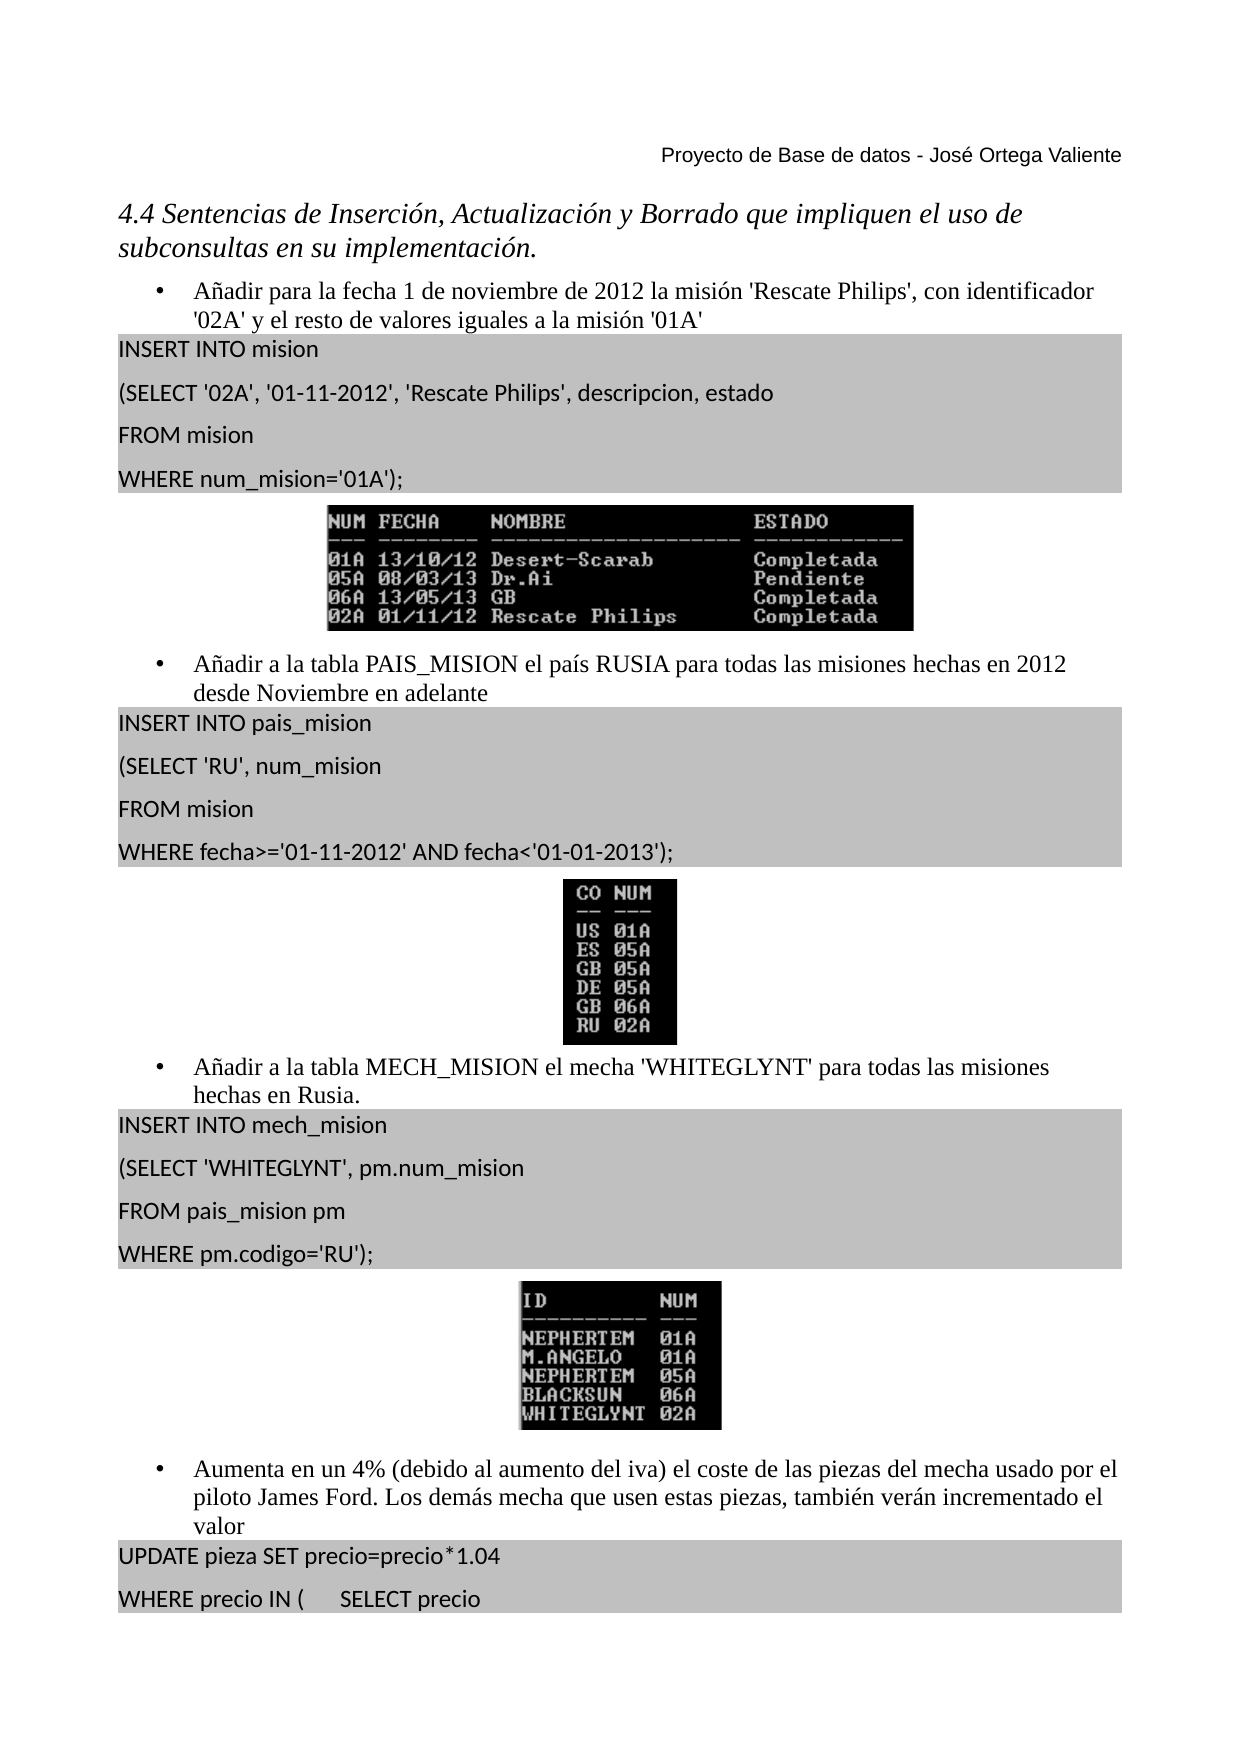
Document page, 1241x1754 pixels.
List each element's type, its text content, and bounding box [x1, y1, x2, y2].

text INSERT INTO mech_mision [118, 1109, 1122, 1139]
text FROM mision [118, 420, 1122, 450]
text FROM mision [118, 793, 1122, 823]
list Añadir a la tabla PAIS_MISION el país RUSIA para todas las misiones hechas en 2012 desde Noviembre en adelante [156, 649, 1122, 707]
text WHERE precio IN ( SELECT precio [118, 1583, 1122, 1613]
text (SELECT '02A', '01-11-2012', 'Rescate Philips', descripcion, estado [118, 377, 1122, 407]
text UPDATE pieza SET precio=precio*1.04 [118, 1540, 1122, 1570]
text FROM pais_mision pm [118, 1195, 1122, 1226]
picture [518, 1281, 722, 1430]
text WHERE fecha>='01-11-2012' AND fecha<'01-01-2013'); [118, 836, 1122, 867]
list Añadir a la tabla MECH_MISION el mecha 'WHITEGLYNT' para todas las misiones hechas en Rusia. [156, 1052, 1122, 1109]
text INSERT INTO pais_mision [118, 707, 1122, 737]
text INSERT INTO mision [118, 334, 1122, 364]
picture [563, 879, 678, 1045]
list Aumenta en un 4% (debido al aumento del iva) el coste de las piezas del mecha usado por el piloto James Ford. Los demás mecha que usen estas piezas, también verán incrementado el valor [156, 1454, 1122, 1540]
text (SELECT 'WHITEGLYNT', pm.num_mision [118, 1152, 1122, 1183]
text WHERE num_mision='01A'); [118, 463, 1122, 493]
picture [326, 505, 914, 631]
list Añadir para la fecha 1 de noviembre de 2012 la misión 'Rescate Philips', con identificador '02A' y el resto de valores iguales a la misión '01A' [156, 276, 1122, 334]
text (SELECT 'RU', num_mision [118, 750, 1122, 781]
text 4.4 Sentencias de Inserción, Actualización y Borrado que impliquen el uso de subconsultas en su implementación. [118, 197, 1122, 264]
text WHERE pm.codigo='RU'); [118, 1238, 1122, 1269]
